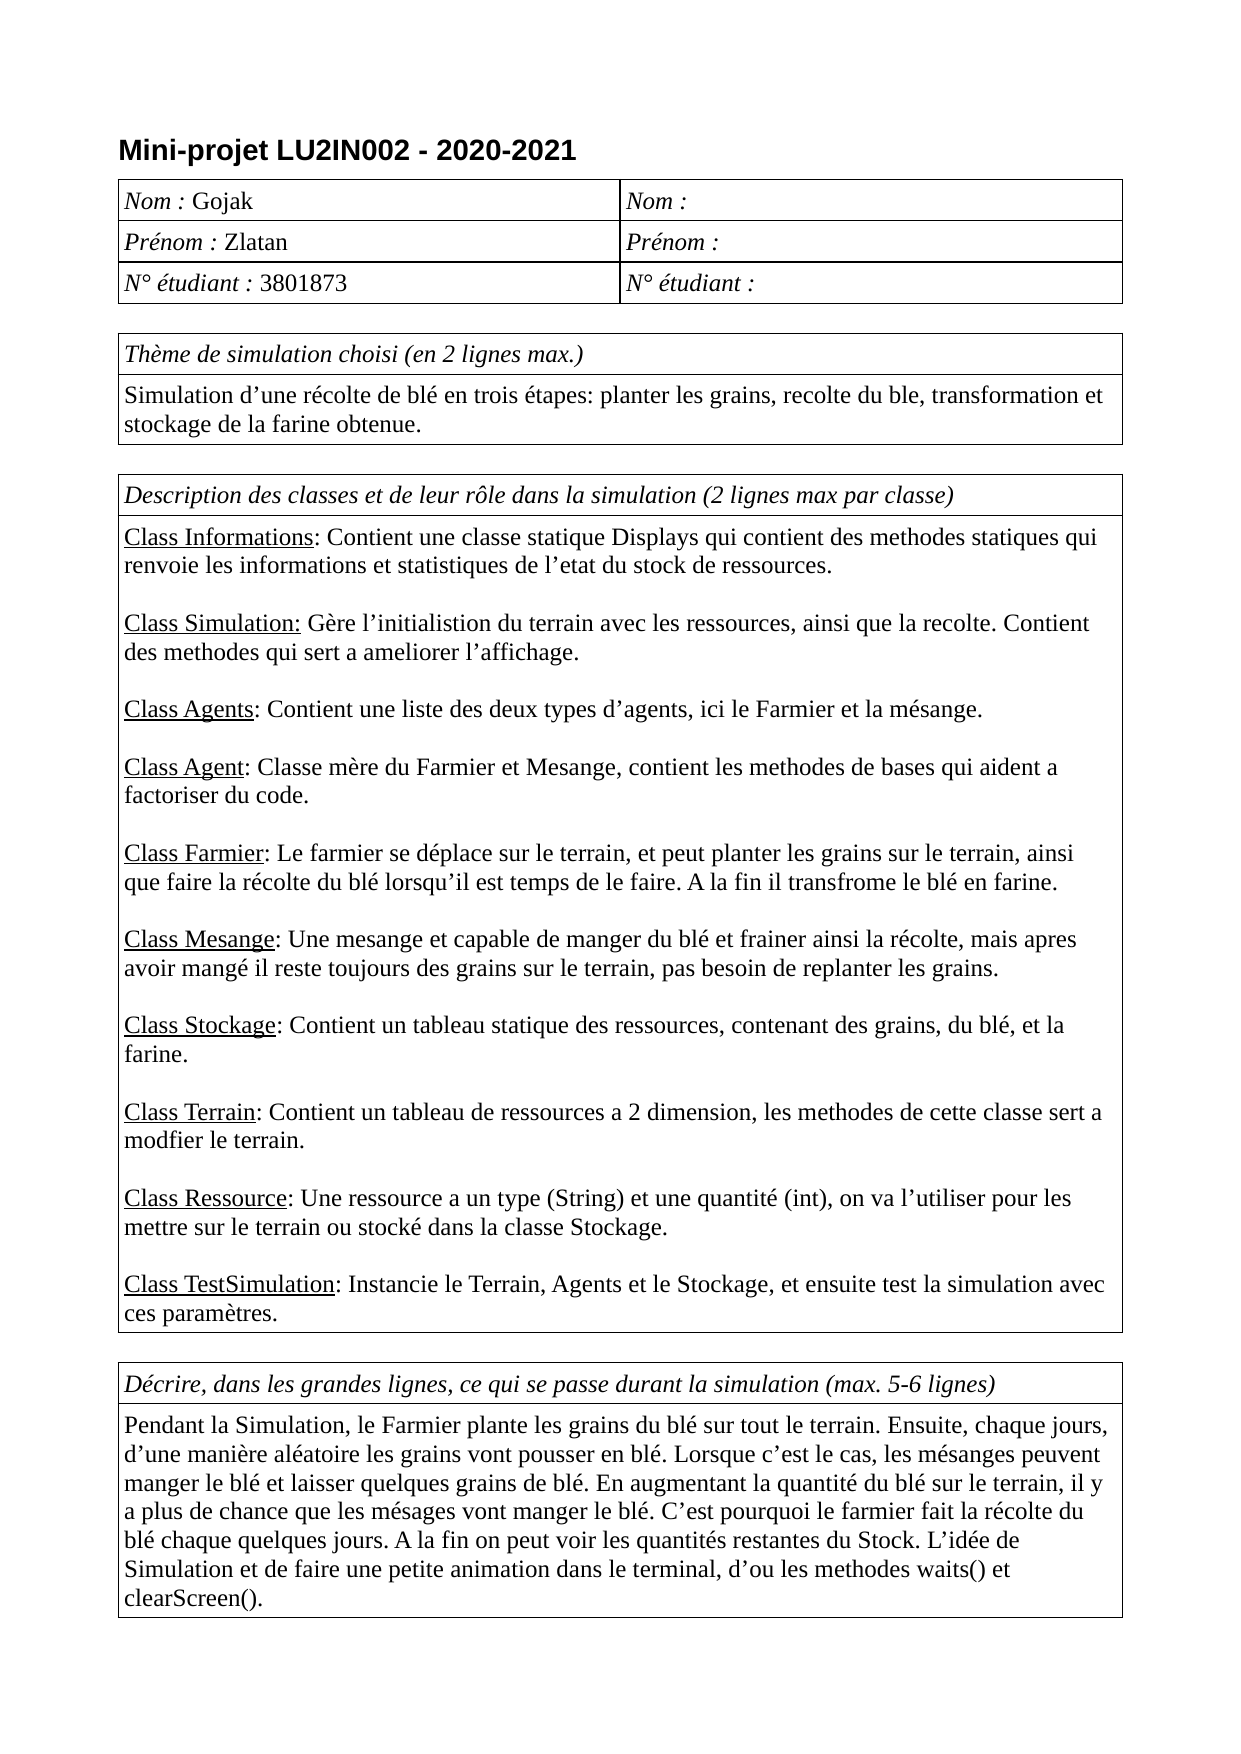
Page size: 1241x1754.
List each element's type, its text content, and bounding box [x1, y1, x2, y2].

subtitle Mini-projet LU2IN002 - 2020-2021 [118, 133, 1122, 166]
table_header Thème de simulation choisi (en 2 lignes max.) [119, 334, 1122, 374]
table_cell Pendant la Simulation, le Farmier plante les grains du blé sur tout le terrain. Ensuite, chaque jours, d’une manière aléatoire les grains vont pousser en blé. Lorsque c’est le cas, les mésanges peuvent manger le blé et laisser quelques grains de blé. En augmentant la quantité du blé sur le terrain, il y a plus de chance que les mésages vont manger le blé. C’est pourquoi le farmier fait la récolte du blé chaque quelques jours. A la fin on peut voir les quantités restantes du Stock. L’idée de Simulation et de faire une petite animation dans le terminal, d’ou les methodes waits() et clearScreen(). [119, 1404, 1122, 1617]
table_header Description des classes et de leur rôle dans la simulation (2 lignes max par classe) [119, 475, 1122, 515]
table_cell N° étudiant : 3801873 [119, 263, 619, 303]
table_cell N° étudiant : [621, 263, 1122, 303]
table_header Nom : [621, 180, 1122, 220]
table_cell Simulation d’une récolte de blé en trois étapes: planter les grains, recolte du ble, transformation et stockage de la farine obtenue. [119, 375, 1122, 444]
table_header Nom : Gojak [119, 180, 619, 220]
table_cell Prénom : Zlatan [119, 221, 619, 261]
table_cell Class Informations: Contient une classe statique Displays qui contient des methodes statiques qui renvoie les informations et statistiques de l’etat du stock de ressources. Class Simulation: Gère l’initialistion du terrain avec les ressources, ainsi que la recolte. Contient des methodes qui sert a ameliorer l’affichage. Class Agents: Contient une liste des deux types d’agents, ici le Farmier et la mésange. Class Agent: Classe mère du Farmier et Mesange, contient les methodes de bases qui aident a factoriser du code. Class Farmier: Le farmier se déplace sur le terrain, et peut planter les grains sur le terrain, ainsi que faire la récolte du blé lorsqu’il est temps de le faire. A la fin il transfrome le blé en farine. Class Mesange: Une mesange et capable de manger du blé et frainer ainsi la récolte, mais apres avoir mangé il reste toujours des grains sur le terrain, pas besoin de replanter les grains. Class Stockage: Contient un tableau statique des ressources, contenant des grains, du blé, et la farine. Class Terrain: Contient un tableau de ressources a 2 dimension, les methodes de cette classe sert a modfier le terrain. Class Ressource: Une ressource a un type (String) et une quantité (int), on va l’utiliser pour les mettre sur le terrain ou stocké dans la classe Stockage. Class TestSimulation: Instancie le Terrain, Agents et le Stockage, et ensuite test la simulation avec ces paramètres. [119, 516, 1122, 1332]
table_cell Prénom : [621, 221, 1122, 261]
table_header Décrire, dans les grandes lignes, ce qui se passe durant la simulation (max. 5-6 lignes) [119, 1363, 1122, 1403]
